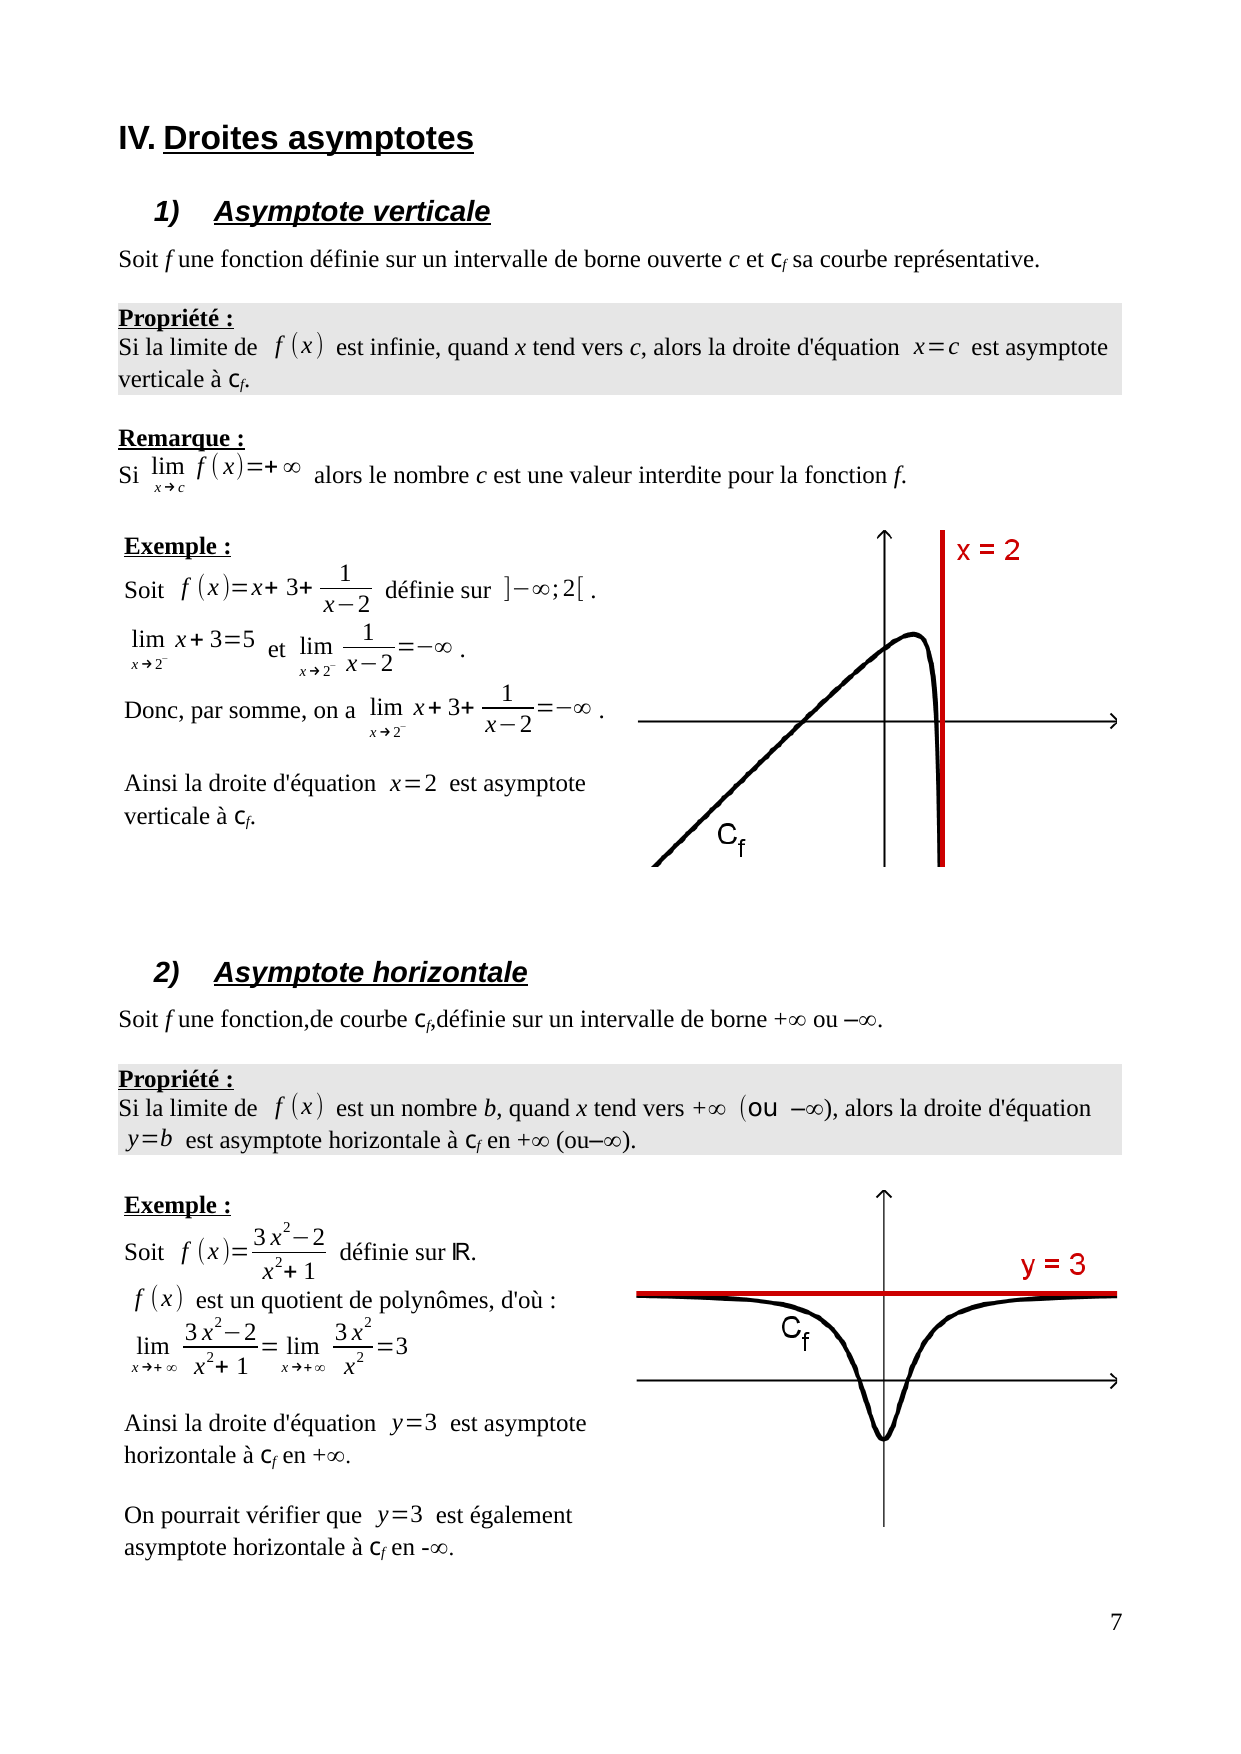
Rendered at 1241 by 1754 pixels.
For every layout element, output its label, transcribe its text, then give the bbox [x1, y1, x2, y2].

table_header [631, 1184, 1123, 1568]
text Soit f une fonction définie sur un intervalle de borne ouverte c et cf sa courbe représentative. [118, 240, 1122, 274]
text Soit f une fonction,de courbe cf,définie sur un intervalle de borne +∞ ou –∞. [118, 1001, 1122, 1035]
text Si alors le nombre c est une valeur interdite pour la fonction f. [118, 452, 1122, 496]
table_header [632, 525, 1123, 901]
text Remarque : [118, 423, 1122, 452]
text Si la limite de est infinie, quand x tend vers c, alors la droite d'équation est asymptote verticale à cf. [118, 332, 1122, 395]
text Propriété : [118, 1064, 1122, 1093]
subtitle Droites asymptotes [118, 118, 1122, 157]
subtitle Asymptote horizontale [153, 955, 1122, 988]
table_header Exemple : Soit définie sur . et . Donc, par somme, on a . Ainsi la droite d'équation est asymptote verticale à cf. [118, 525, 632, 901]
text Propriété : [118, 303, 1122, 332]
text Si la limite de est un nombre b, quand x tend vers +∞ (ou –∞), alors la droite d'équation est asymptote horizontale à cf en +∞ (ou–∞). [118, 1093, 1122, 1155]
subtitle Asymptote verticale [153, 194, 1122, 228]
table_header Exemple : Soit définie sur ℝ. est un quotient de polynômes, d'où : Ainsi la droite d'équation est asymptote horizontale à cf en +∞. On pourrait vérifier que est également asymptote horizontale à cf en -∞. [118, 1184, 631, 1568]
